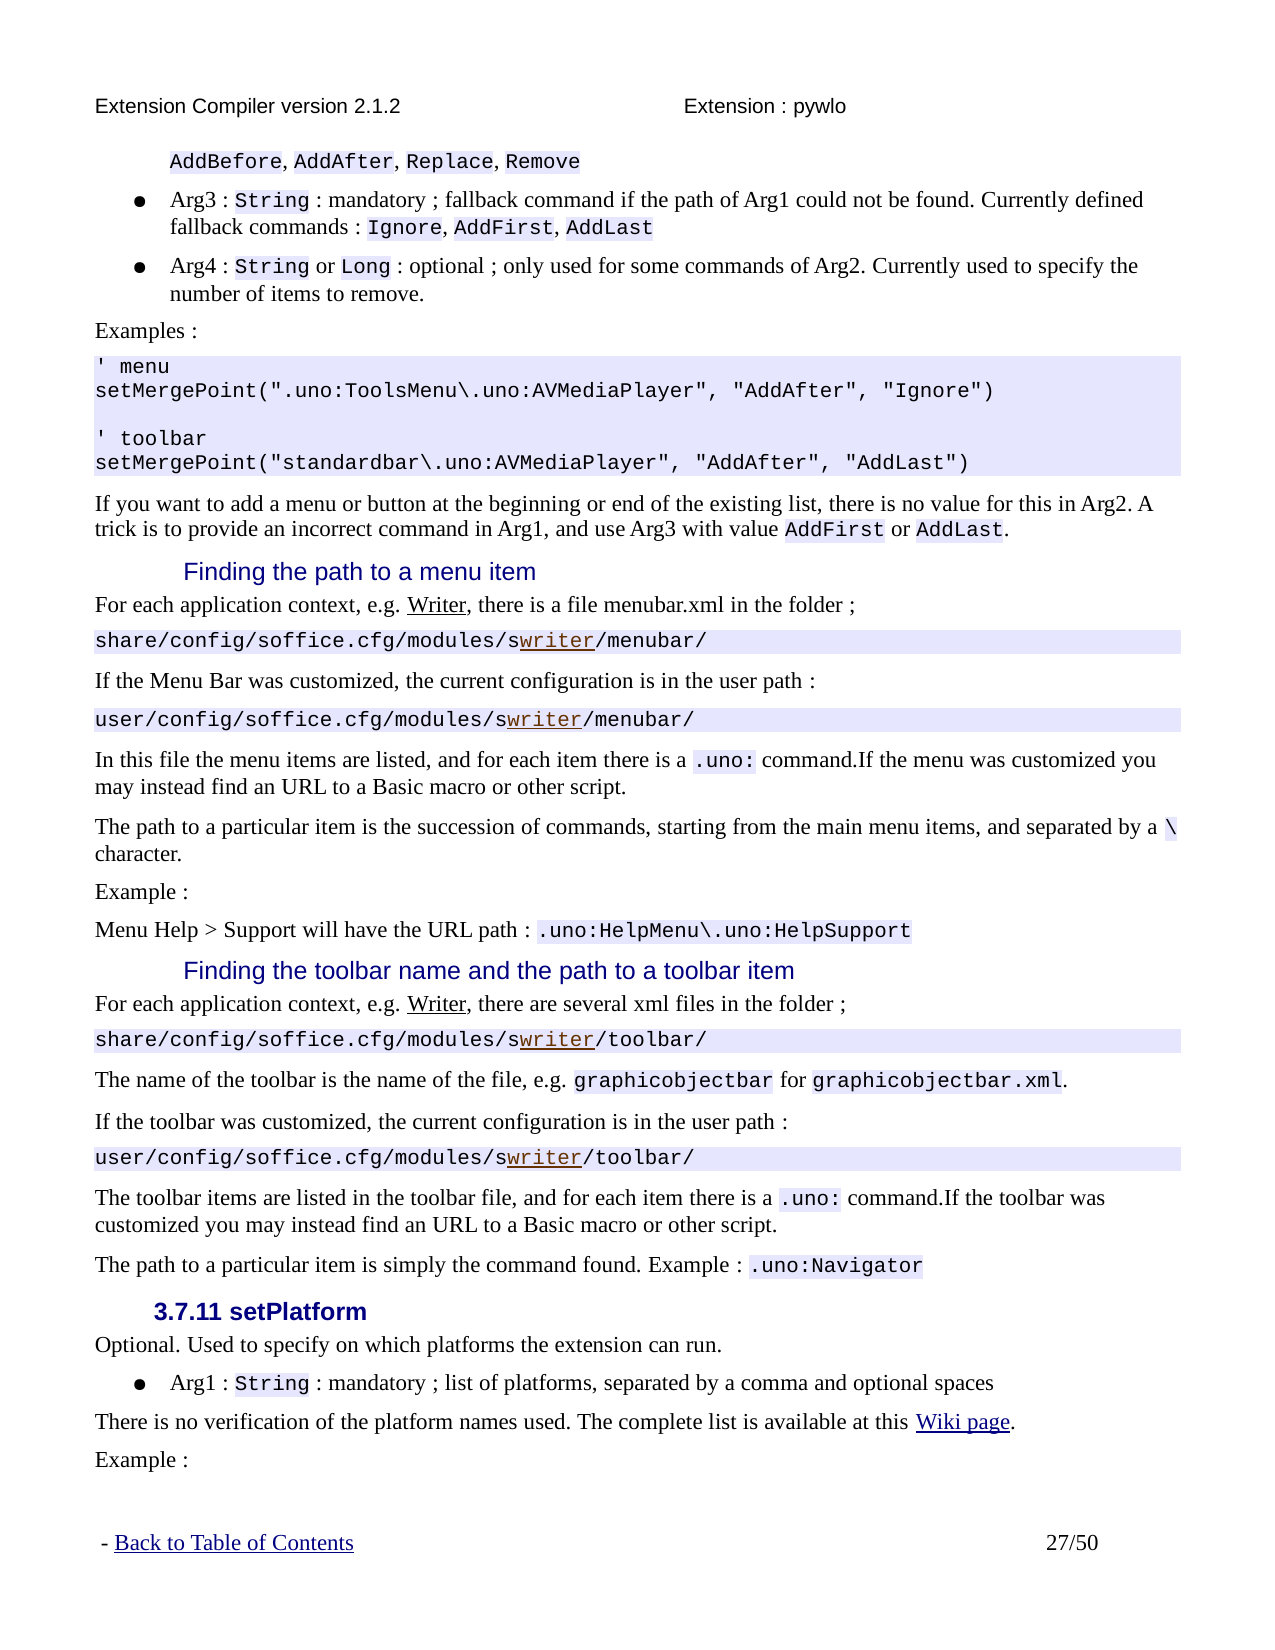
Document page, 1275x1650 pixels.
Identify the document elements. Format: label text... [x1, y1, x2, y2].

text share/config/soffice.cfg/modules/swriter/toolbar/ [594, 1029, 1181, 1053]
text share/config/soffice.cfg/modules/swriter/toolbar/ [94, 1029, 520, 1053]
text The path to a particular item is simply the command found. Example : .uno:Navigator [94, 1252, 1181, 1279]
text Example : [94, 1447, 1181, 1473]
text ' toolbar [94, 428, 1181, 452]
text setMergePoint(".uno:ToolsMenu\.uno:AVMediaPlayer", "AddAfter", "Ignore") [94, 380, 1181, 404]
text The toolbar items are listed in the toolbar file, and for each item there is a .uno: command.If the toolbar was customized you may instead find an URL to a Basic macro or other script. [94, 1185, 1181, 1238]
text setMergePoint("standardbar\.uno:AVMediaPlayer", "AddAfter", "AddLast") [94, 452, 1181, 476]
text ' menu [94, 356, 1181, 380]
text For each application context, e.g. Writer, there are several xml files in the folder ; [94, 991, 1181, 1016]
subtitle Finding the toolbar name and the path to a toolbar item [183, 957, 1181, 985]
text The name of the toolbar is the name of the file, e.g. graphicobjectbar for graphicobjectbar.xml. [94, 1067, 1181, 1094]
text Optional. Used to specify on which platforms the extension can run. [94, 1332, 1181, 1357]
text Example : [94, 879, 1181, 905]
subtitle Finding the path to a menu item [183, 558, 1181, 586]
text user/config/soffice.cfg/modules/swriter/toolbar/ [94, 1147, 507, 1171]
text If the toolbar was customized, the current configuration is in the user path : [94, 1109, 1181, 1134]
text share/config/soffice.cfg/modules/swriter/menubar/ [94, 630, 520, 654]
list Arg4 : String or Long : optional ; only used for some commands of Arg2. Currently used to specify the number of items to remove. [132, 253, 1181, 306]
text For each application context, e.g. Writer, there is a file menubar.xml in the folder ; [94, 592, 1181, 617]
text Menu Help > Support will have the URL path : .uno:HelpMenu\.uno:HelpSupport [94, 917, 1181, 944]
text user/config/soffice.cfg/modules/swriter/menubar/ [94, 708, 1181, 732]
text In this file the menu items are listed, and for each item there is a .uno: command.If the menu was customized you may instead find an URL to a Basic macro or other script. [94, 747, 1181, 799]
text The path to a particular item is the succession of commands, starting from the main menu items, and separated by a \ character. [94, 814, 1181, 867]
list Arg3 : String : mandatory ; fallback command if the path of Arg1 could not be found. Currently defined fallback commands : Ignore, AddFirst, AddLast [132, 187, 1181, 241]
list AddBefore, AddAfter, Replace, Remove [132, 147, 1181, 174]
text If the Menu Bar was customized, the current configuration is in the user path : [94, 668, 1181, 694]
text There is no verification of the platform names used. The complete list is available at this Wiki page. [94, 1409, 1181, 1435]
subtitle setPlatform [153, 1298, 1181, 1326]
text share/config/soffice.cfg/modules/swriter/menubar/ [594, 630, 1181, 654]
list Arg1 : String : mandatory ; list of platforms, separated by a comma and optional spaces [132, 1370, 1181, 1397]
text If you want to add a menu or button at the beginning or end of the existing list, there is no value for this in Arg2. A trick is to provide an incorrect command in Arg1, and use Arg3 with value AddFirst or AddLast. [94, 491, 1181, 543]
text Examples : [94, 318, 1181, 344]
text user/config/soffice.cfg/modules/swriter/toolbar/ [582, 1147, 1181, 1171]
